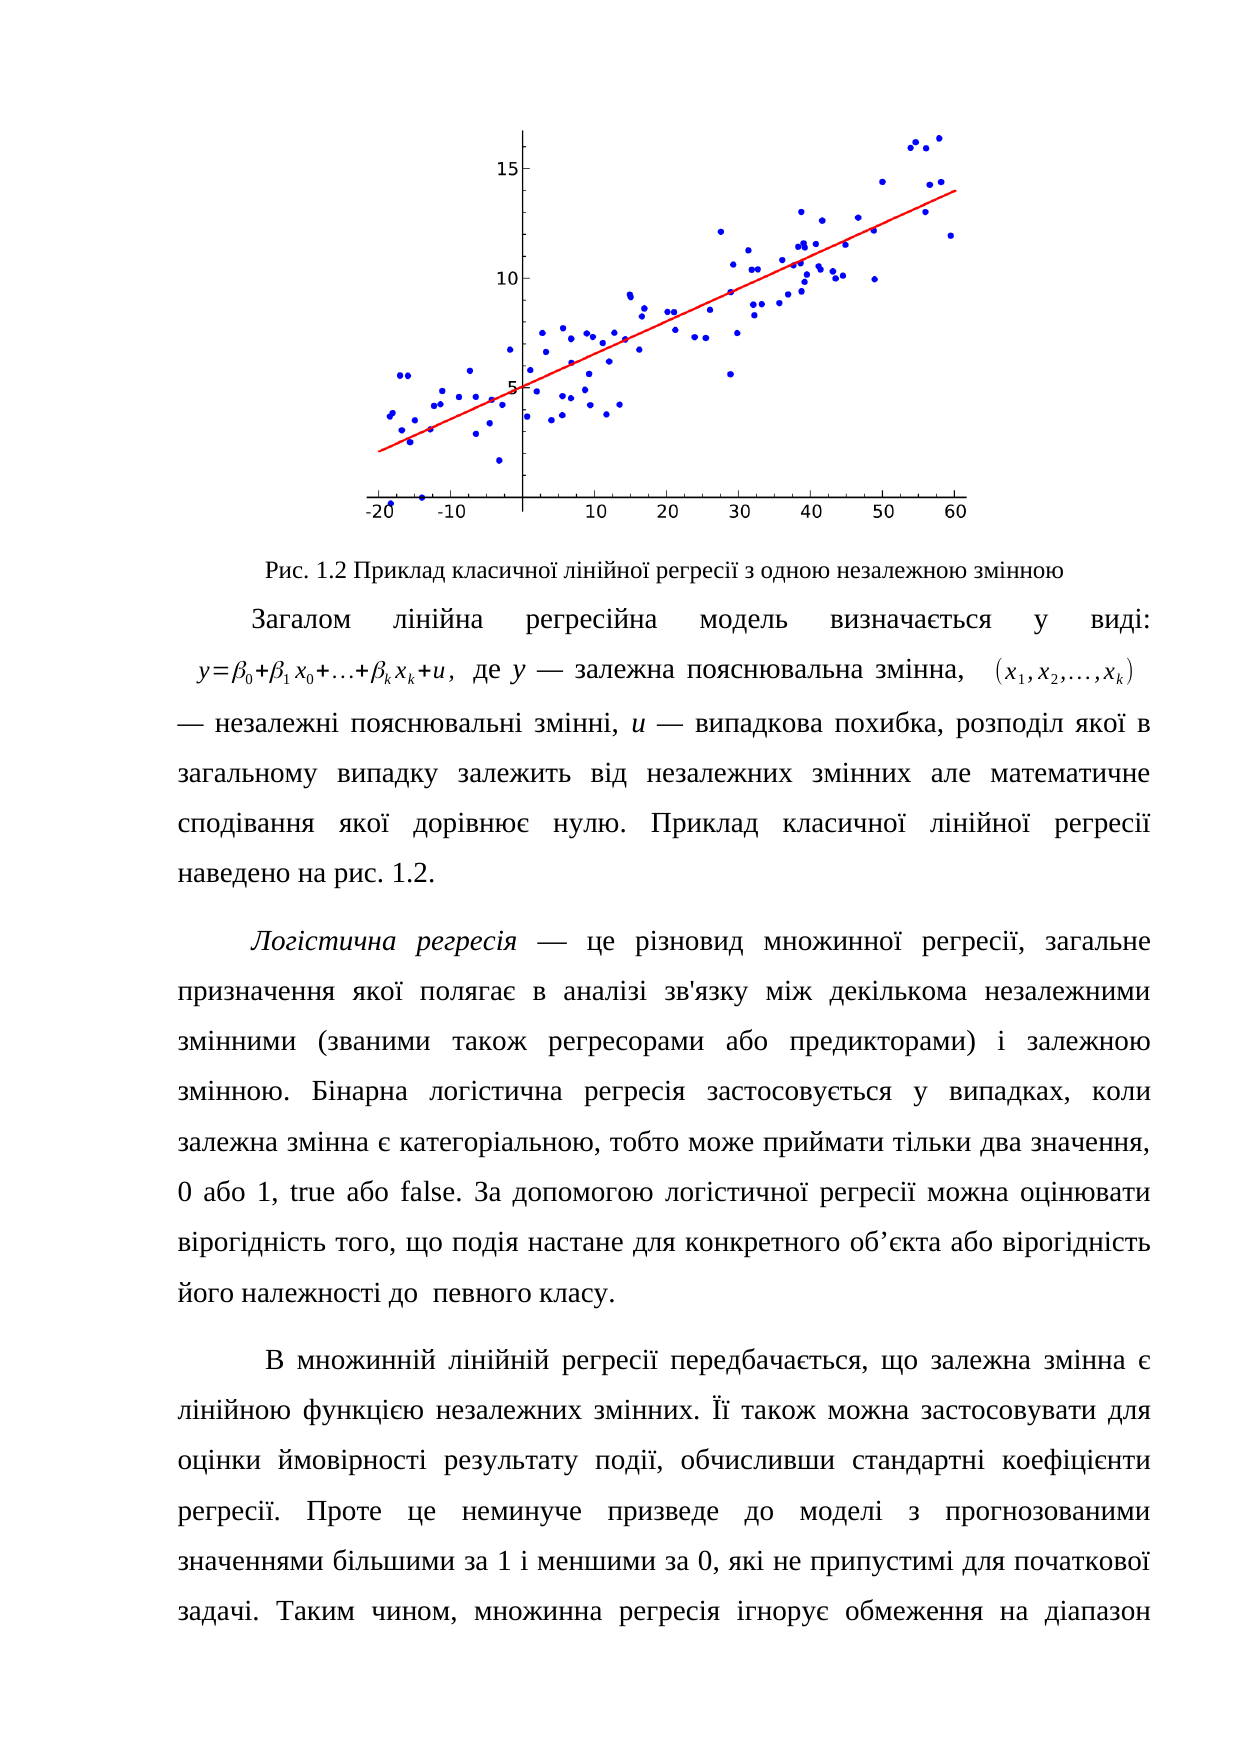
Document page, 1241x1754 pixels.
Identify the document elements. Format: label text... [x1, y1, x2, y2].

text Логістична регресія — це різновид множинної регресії, загальне призначення якої полягає в аналізі зв'язку між декількома незалежними змінними (званими також регресорами або предикторами) і залежною змінною. Бінарна логістична регресія застосовується у випадках, коли залежна змінна є категоріальною, тобто може приймати тільки два значення, 0 або 1, true або false. За допомогою логістичної регресії можна оцінювати вірогідність того, що подія настане для конкретного об’єкта або вірогідність його належності до певного класу. [177, 923, 1152, 1308]
text Рис. 1.2 Приклад класичної лінійної регресії з одною незалежною змінною [177, 131, 1152, 584]
picture [352, 118, 977, 529]
text В множинній лінійній регресії передбачається, що залежна змінна є лінійною функцією незалежних змінних. Її також можна застосовувати для оцінки ймовірності результату події, обчисливши стандартні коефіцієнти регресії. Проте це неминуче призведе до моделі з прогнозованими значеннями більшими за 1 і меншими за 0, які не припустимі для початкової задачі. Таким чином, множинна регресія ігнорує обмеження на діапазон [177, 1342, 1152, 1627]
text Загалом лінійна регресійна модель визначається у виді: де у — залежна пояснювальна змінна, — незалежні пояснювальні змінні, u — випадкова похибка, розподіл якої в загальному випадку залежить від незалежних змінних але математичне сподівання якої дорівнює нулю. Приклад класичної лінійної регресії наведено на рис. 1.2. [177, 584, 1152, 889]
